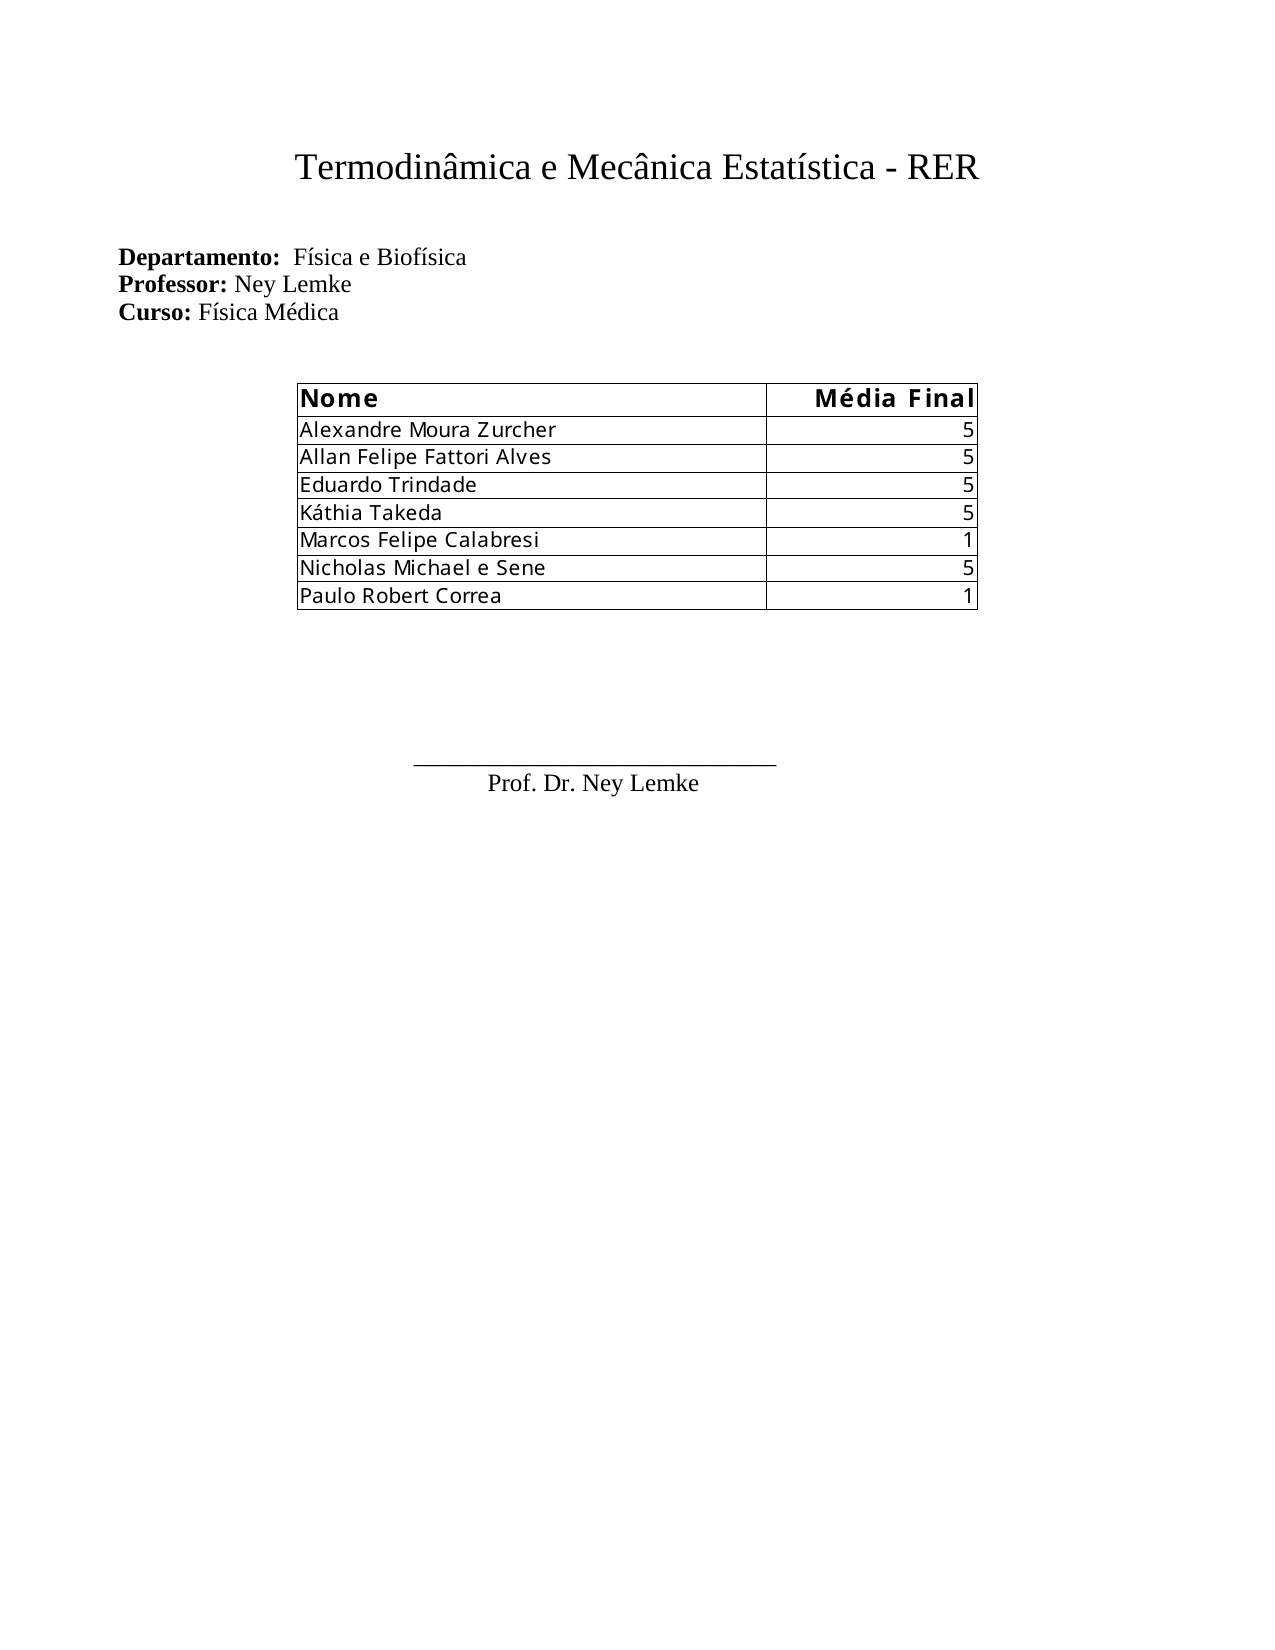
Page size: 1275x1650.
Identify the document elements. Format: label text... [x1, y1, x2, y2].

text _____________________________ [118, 742, 1157, 769]
text Curso: Física Médica [118, 298, 1157, 326]
text Professor: Ney Lemke [118, 271, 1157, 298]
text Prof. Dr. Ney Lemke [118, 769, 1157, 797]
text Departamento: Física e Biofísica [118, 243, 1157, 271]
text Termodinâmica e Mecânica Estatística - RER [118, 146, 1157, 187]
